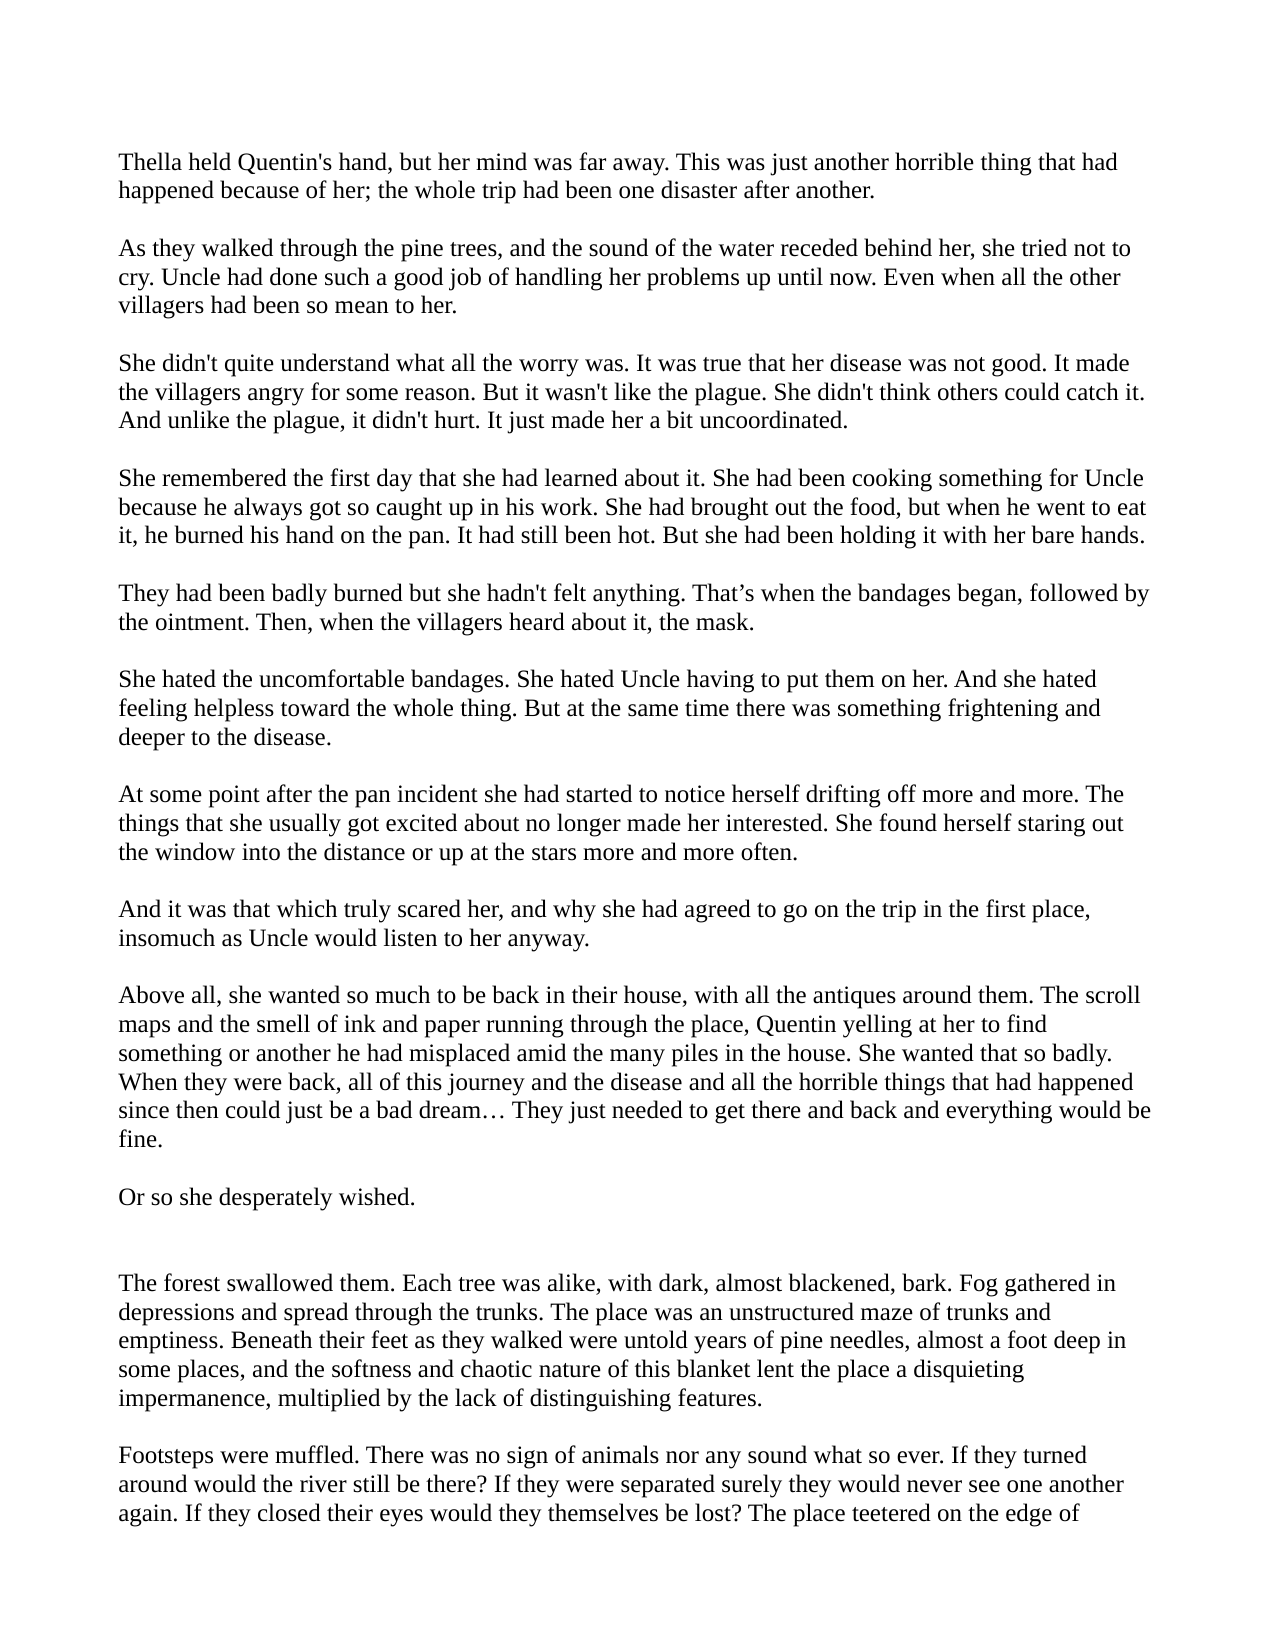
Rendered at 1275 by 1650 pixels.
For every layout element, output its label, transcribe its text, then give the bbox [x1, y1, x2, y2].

text The forest swallowed them. Each tree was alike, with dark, almost blackened, bark. Fog gathered in depressions and spread through the trunks. The place was an unstructured maze of trunks and emptiness. Beneath their feet as they walked were untold years of pine needles, almost a foot deep in some places, and the softness and chaotic nature of this blanket lent the place a disquieting impermanence, multiplied by the lack of distinguishing features. [118, 1268, 1157, 1412]
text She didn't quite understand what all the worry was. It was true that her disease was not good. It made the villagers angry for some reason. But it wasn't like the plague. She didn't think others could catch it. And unlike the plague, it didn't hurt. It just made her a bit uncoordinated. [118, 348, 1157, 434]
text Footsteps were muffled. There was no sign of animals nor any sound what so ever. If they turned around would the river still be there? If they were separated surely they would never see one another again. If they closed their eyes would they themselves be lost? The place teetered on the edge of [118, 1441, 1157, 1527]
text As they walked through the pine trees, and the sound of the water receded behind her, she tried not to cry. Uncle had done such a good job of handling her problems up until now. Even when all the other villagers had been so mean to her. [118, 233, 1157, 319]
text And it was that which truly scared her, and why she had agreed to go on the trip in the first place, insomuch as Uncle would listen to her anyway. [118, 894, 1157, 952]
text Above all, she wanted so much to be back in their house, with all the antiques around them. The scroll maps and the smell of ink and paper running through the place, Quentin yelling at her to find something or another he had misplaced amid the many piles in the house. She wanted that so badly. When they were back, all of this journey and the disease and all the horrible things that had happened since then could just be a bad dream… They just needed to get there and back and everything would be fine. [118, 981, 1157, 1153]
text Or so she desperately wished. [118, 1182, 1157, 1211]
text Thella held Quentin's hand, but her mind was far away. This was just another horrible thing that had happened because of her; the whole trip had been one disaster after another. [118, 147, 1157, 204]
text She hated the uncomfortable bandages. She hated Uncle having to put them on her. And she hated feeling helpless toward the whole thing. But at the same time there was something frightening and deeper to the disease. [118, 664, 1157, 751]
text She remembered the first day that she had learned about it. She had been cooking something for Uncle because he always got so caught up in his work. She had brought out the food, but when he went to eat it, he burned his hand on the pan. It had still been hot. But she had been holding it with her bare hands. [118, 463, 1157, 549]
text At some point after the pan incident she had started to notice herself drifting off more and more. The things that she usually got excited about no longer made her interested. She found herself staring out the window into the distance or up at the stars more and more often. [118, 779, 1157, 866]
text They had been badly burned but she hadn't felt anything. That’s when the bandages began, followed by the ointment. Then, when the villagers heard about it, the mask. [118, 578, 1157, 636]
